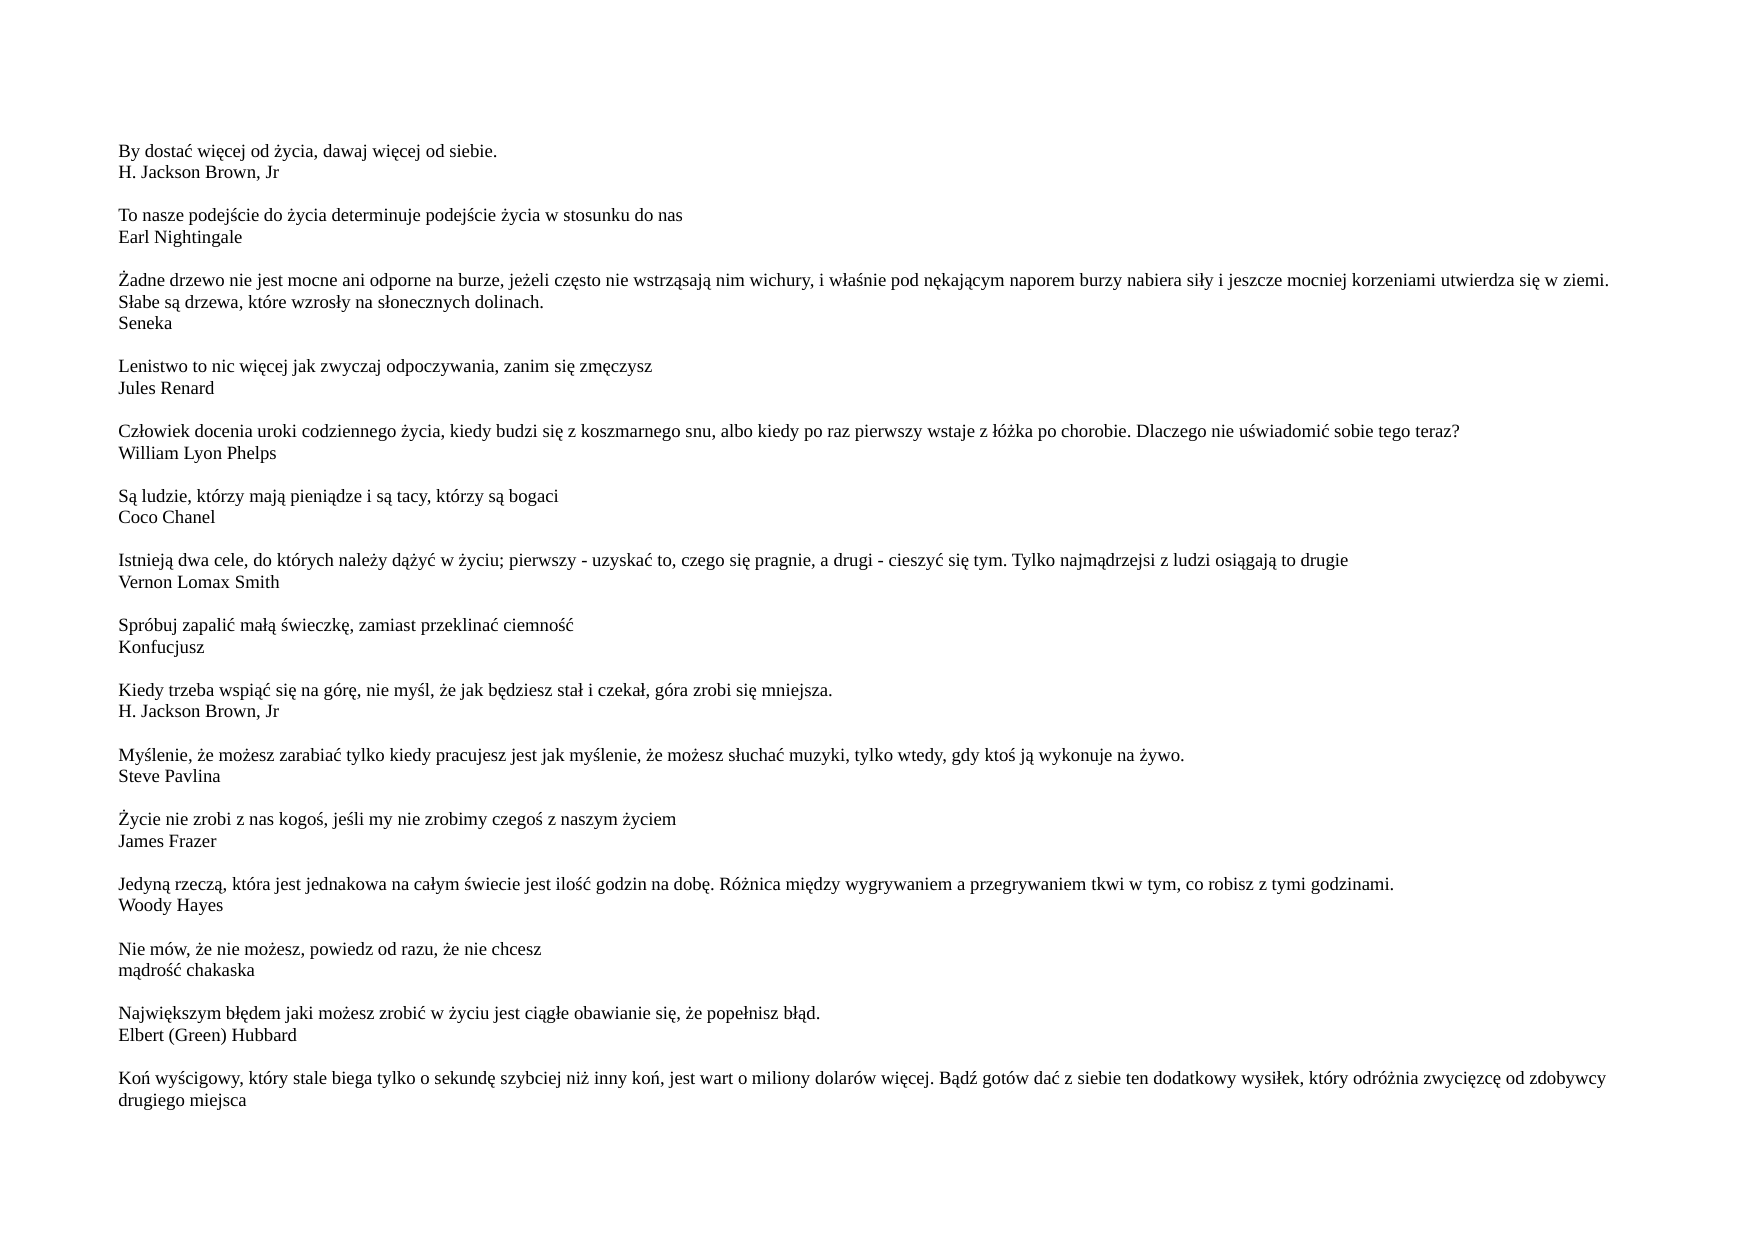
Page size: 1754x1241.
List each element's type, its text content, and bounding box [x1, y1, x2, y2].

text Spróbuj zapalić małą świeczkę, zamiast przeklinać ciemność [118, 614, 1636, 636]
text Coco Chanel [118, 506, 1636, 528]
text William Lyon Phelps [118, 442, 1636, 463]
text Lenistwo to nic więcej jak zwyczaj odpoczywania, zanim się zmęczysz [118, 355, 1636, 377]
text H. Jackson Brown, Jr [118, 161, 1636, 183]
text mądrość chakaska [118, 959, 1636, 981]
text Myślenie, że możesz zarabiać tylko kiedy pracujesz jest jak myślenie, że możesz słuchać muzyki, tylko wtedy, gdy ktoś ją wykonuje na żywo. [118, 743, 1636, 765]
text Żadne drzewo nie jest mocne ani odporne na burze, jeżeli często nie wstrząsają nim wichury, i właśnie pod nękającym naporem burzy nabiera siły i jeszcze mocniej korzeniami utwierdza się w ziemi. Słabe są drzewa, które wzrosły na słonecznych dolinach. [118, 269, 1636, 312]
text Earl Nightingale [118, 226, 1636, 247]
text Kiedy trzeba wspiąć się na górę, nie myśl, że jak będziesz stał i czekał, góra zrobi się mniejsza. [118, 679, 1636, 700]
text H. Jackson Brown, Jr [118, 700, 1636, 722]
text By dostać więcej od życia, dawaj więcej od siebie. [118, 140, 1636, 161]
text Istnieją dwa cele, do których należy dążyć w życiu; pierwszy - uzyskać to, czego się pragnie, a drugi - cieszyć się tym. Tylko najmądrzejsi z ludzi osiągają to drugie [118, 549, 1636, 571]
text Konfucjusz [118, 636, 1636, 657]
text Życie nie zrobi z nas kogoś, jeśli my nie zrobimy czegoś z naszym życiem [118, 808, 1636, 830]
text Seneka [118, 312, 1636, 334]
text Największym błędem jaki możesz zrobić w życiu jest ciągłe obawianie się, że popełnisz błąd. [118, 1002, 1636, 1024]
text Vernon Lomax Smith [118, 571, 1636, 592]
text Nie mów, że nie możesz, powiedz od razu, że nie chcesz [118, 937, 1636, 959]
text Steve Pavlina [118, 765, 1636, 787]
text Jules Renard [118, 377, 1636, 398]
text Jedyną rzeczą, która jest jednakowa na całym świecie jest ilość godzin na dobę. Różnica między wygrywaniem a przegrywaniem tkwi w tym, co robisz z tymi godzinami. [118, 873, 1636, 894]
text James Frazer [118, 830, 1636, 851]
text Są ludzie, którzy mają pieniądze i są tacy, którzy są bogaci [118, 485, 1636, 506]
text To nasze podejście do życia determinuje podejście życia w stosunku do nas [118, 204, 1636, 226]
text Woody Hayes [118, 894, 1636, 916]
text Elbert (Green) Hubbard [118, 1024, 1636, 1045]
text Człowiek docenia uroki codziennego życia, kiedy budzi się z koszmarnego snu, albo kiedy po raz pierwszy wstaje z łóżka po chorobie. Dlaczego nie uświadomić sobie tego teraz? [118, 420, 1636, 442]
text Koń wyścigowy, który stale biega tylko o sekundę szybciej niż inny koń, jest wart o miliony dolarów więcej. Bądź gotów dać z siebie ten dodatkowy wysiłek, który odróżnia zwycięzcę od zdobywcy drugiego miejsca [118, 1067, 1636, 1110]
